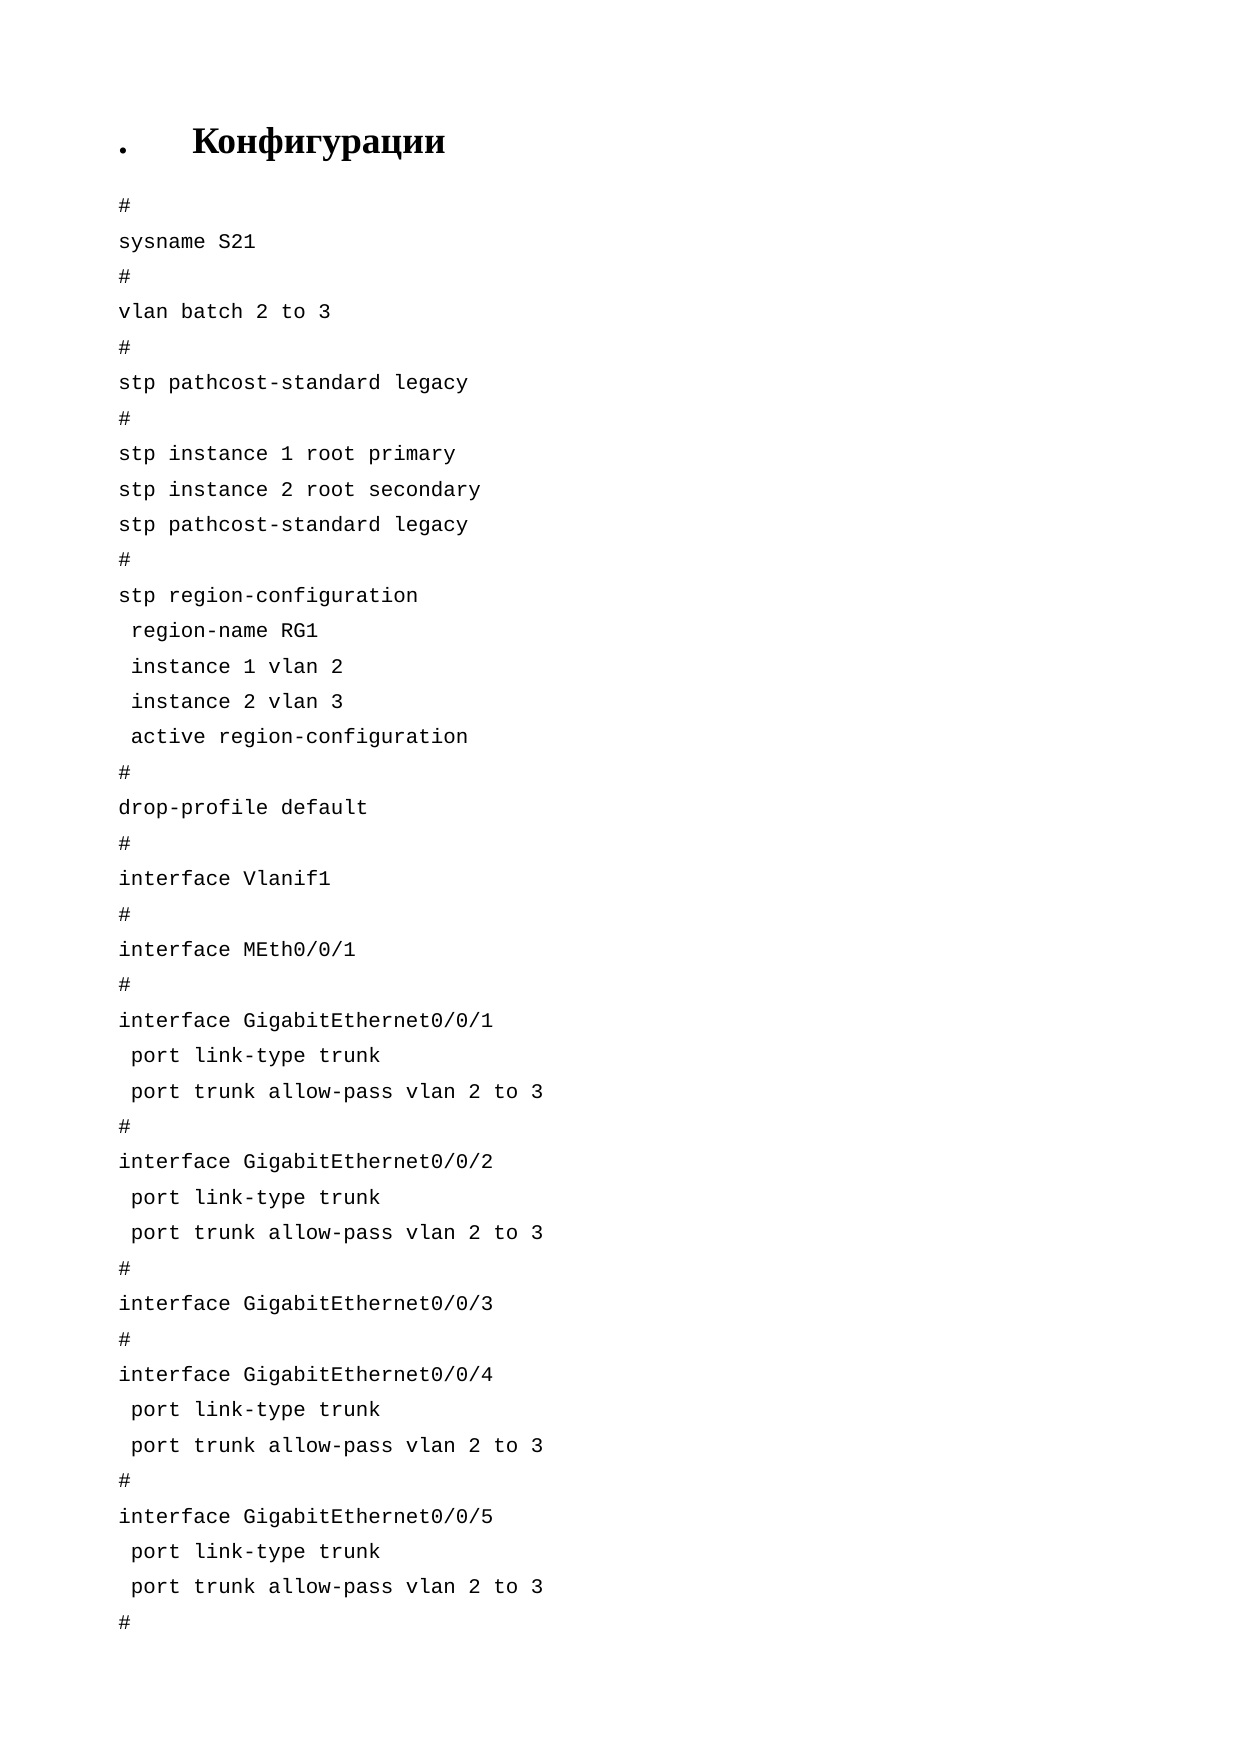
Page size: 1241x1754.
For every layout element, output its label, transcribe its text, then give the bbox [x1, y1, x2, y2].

text interface GigabitEthernet0/0/1 [118, 1010, 1122, 1033]
text stp pathcost-standard legacy [118, 514, 1122, 538]
text # [118, 1329, 1122, 1352]
text # [118, 337, 1122, 361]
text # [118, 1116, 1122, 1140]
text interface Vlanif1 [118, 868, 1122, 892]
text port trunk allow-pass vlan 2 to 3 [118, 1081, 1122, 1104]
text region-name RG1 [118, 620, 1122, 644]
text interface GigabitEthernet0/0/2 [118, 1152, 1122, 1175]
text # [118, 833, 1122, 856]
text # [118, 904, 1122, 927]
subtitle Конфигурации [118, 118, 1122, 161]
text # [118, 1612, 1122, 1636]
text # [118, 974, 1122, 998]
text interface GigabitEthernet0/0/3 [118, 1293, 1122, 1317]
text port trunk allow-pass vlan 2 to 3 [118, 1222, 1122, 1246]
text # [118, 408, 1122, 431]
text # [118, 762, 1122, 786]
text active region-configuration [118, 727, 1122, 750]
text port link-type trunk [118, 1187, 1122, 1211]
text port link-type trunk [118, 1541, 1122, 1565]
text interface GigabitEthernet0/0/5 [118, 1506, 1122, 1529]
text interface MEth0/0/1 [118, 939, 1122, 963]
text # [118, 195, 1122, 219]
text stp instance 2 root secondary [118, 479, 1122, 502]
text stp pathcost-standard legacy [118, 372, 1122, 396]
text port link-type trunk [118, 1399, 1122, 1423]
text # [118, 549, 1122, 573]
text port trunk allow-pass vlan 2 to 3 [118, 1435, 1122, 1458]
text interface GigabitEthernet0/0/4 [118, 1364, 1122, 1388]
text # [118, 1470, 1122, 1494]
text vlan batch 2 to 3 [118, 302, 1122, 325]
text drop-profile default [118, 797, 1122, 821]
text instance 2 vlan 3 [118, 691, 1122, 715]
text # [118, 266, 1122, 290]
text sysname S21 [118, 231, 1122, 254]
text port link-type trunk [118, 1045, 1122, 1069]
text # [118, 1258, 1122, 1281]
text port trunk allow-pass vlan 2 to 3 [118, 1577, 1122, 1600]
text stp instance 1 root primary [118, 443, 1122, 467]
text stp region-configuration [118, 585, 1122, 608]
text instance 1 vlan 2 [118, 656, 1122, 679]
